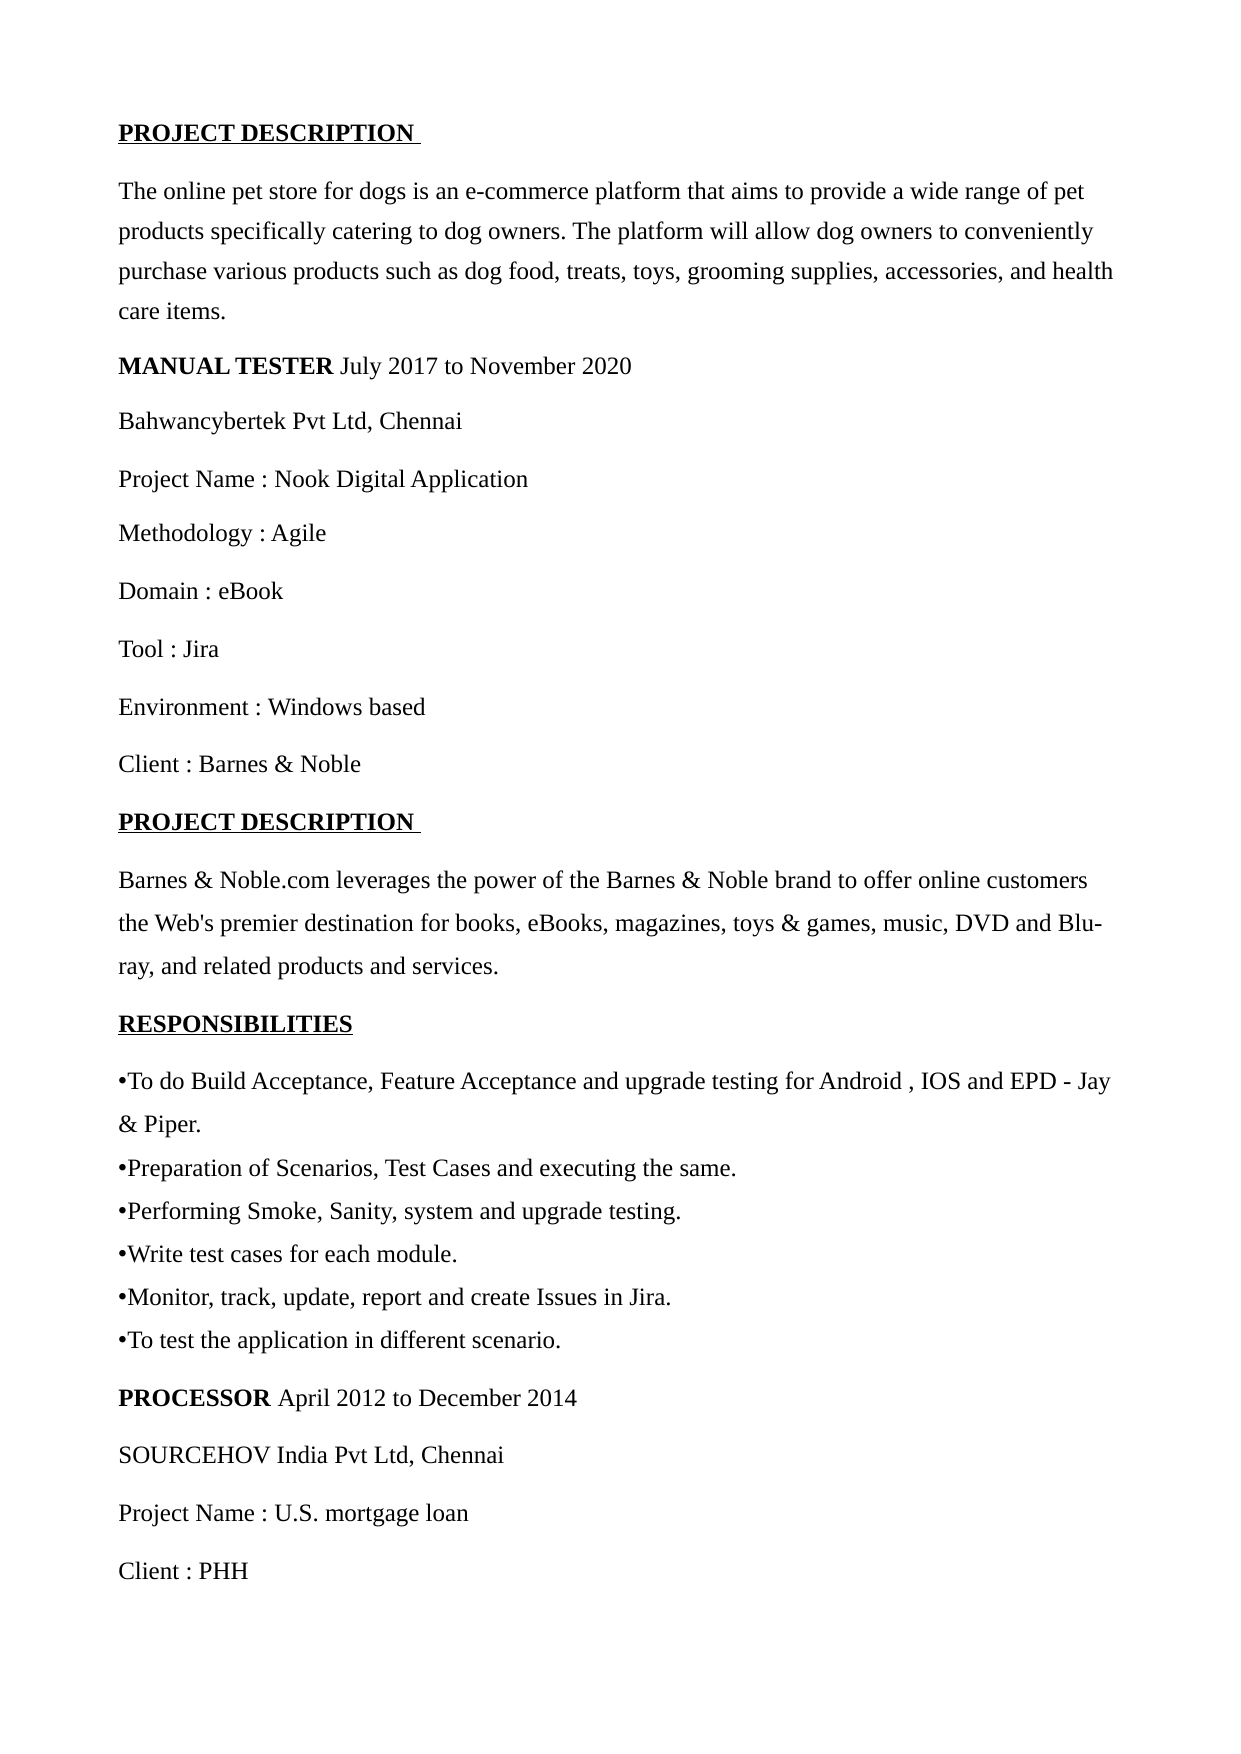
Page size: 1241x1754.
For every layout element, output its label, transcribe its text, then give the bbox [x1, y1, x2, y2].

text MANUAL TESTER July 2017 to November 2020 [118, 351, 1122, 380]
list Monitor, track, update, report and create Issues in Jira. [118, 1282, 1122, 1311]
list Preparation of Scenarios, Test Cases and executing the same. [118, 1153, 1122, 1181]
list Performing Smoke, Sanity, system and upgrade testing. [118, 1196, 1122, 1224]
list Write test cases for each module. [118, 1239, 1122, 1268]
list To test the application in different scenario. [118, 1325, 1122, 1354]
text Domain : eBook [118, 576, 1122, 605]
text Barnes & Noble.com leverages the power of the Barnes & Noble brand to offer online customers the Web's premier destination for books, eBooks, magazines, toys & games, music, DVD and Blu-ray, and related products and services. [118, 865, 1122, 980]
text Environment : Windows based [118, 692, 1122, 720]
text Methodology : Agile [118, 518, 1122, 547]
text Tool : Jira [118, 634, 1122, 663]
text PROCESSOR April 2012 to December 2014 [118, 1383, 1122, 1412]
text Project Name : U.S. mortgage loan [118, 1498, 1122, 1527]
text The online pet store for dogs is an e-commerce platform that aims to provide a wide range of pet products specifically catering to dog owners. The platform will allow dog owners to conveniently purchase various products such as dog food, treats, toys, grooming supplies, accessories, and health care items. [118, 176, 1122, 325]
text Project Name : Nook Digital Application [118, 464, 1122, 492]
text Bahwancybertek Pvt Ltd, Chennai [118, 406, 1122, 435]
text Client : Barnes & Noble [118, 749, 1122, 778]
text PROJECT DESCRIPTION [118, 118, 1122, 147]
text SOURCEHOV India Pvt Ltd, Chennai [118, 1441, 1122, 1469]
text Client : PHH [118, 1556, 1122, 1585]
text RESPONSIBILITIES [118, 1009, 1122, 1037]
text PROJECT DESCRIPTION [118, 807, 1122, 836]
list To do Build Acceptance, Feature Acceptance and upgrade testing for Android , IOS and EPD - Jay & Piper. [118, 1066, 1122, 1138]
